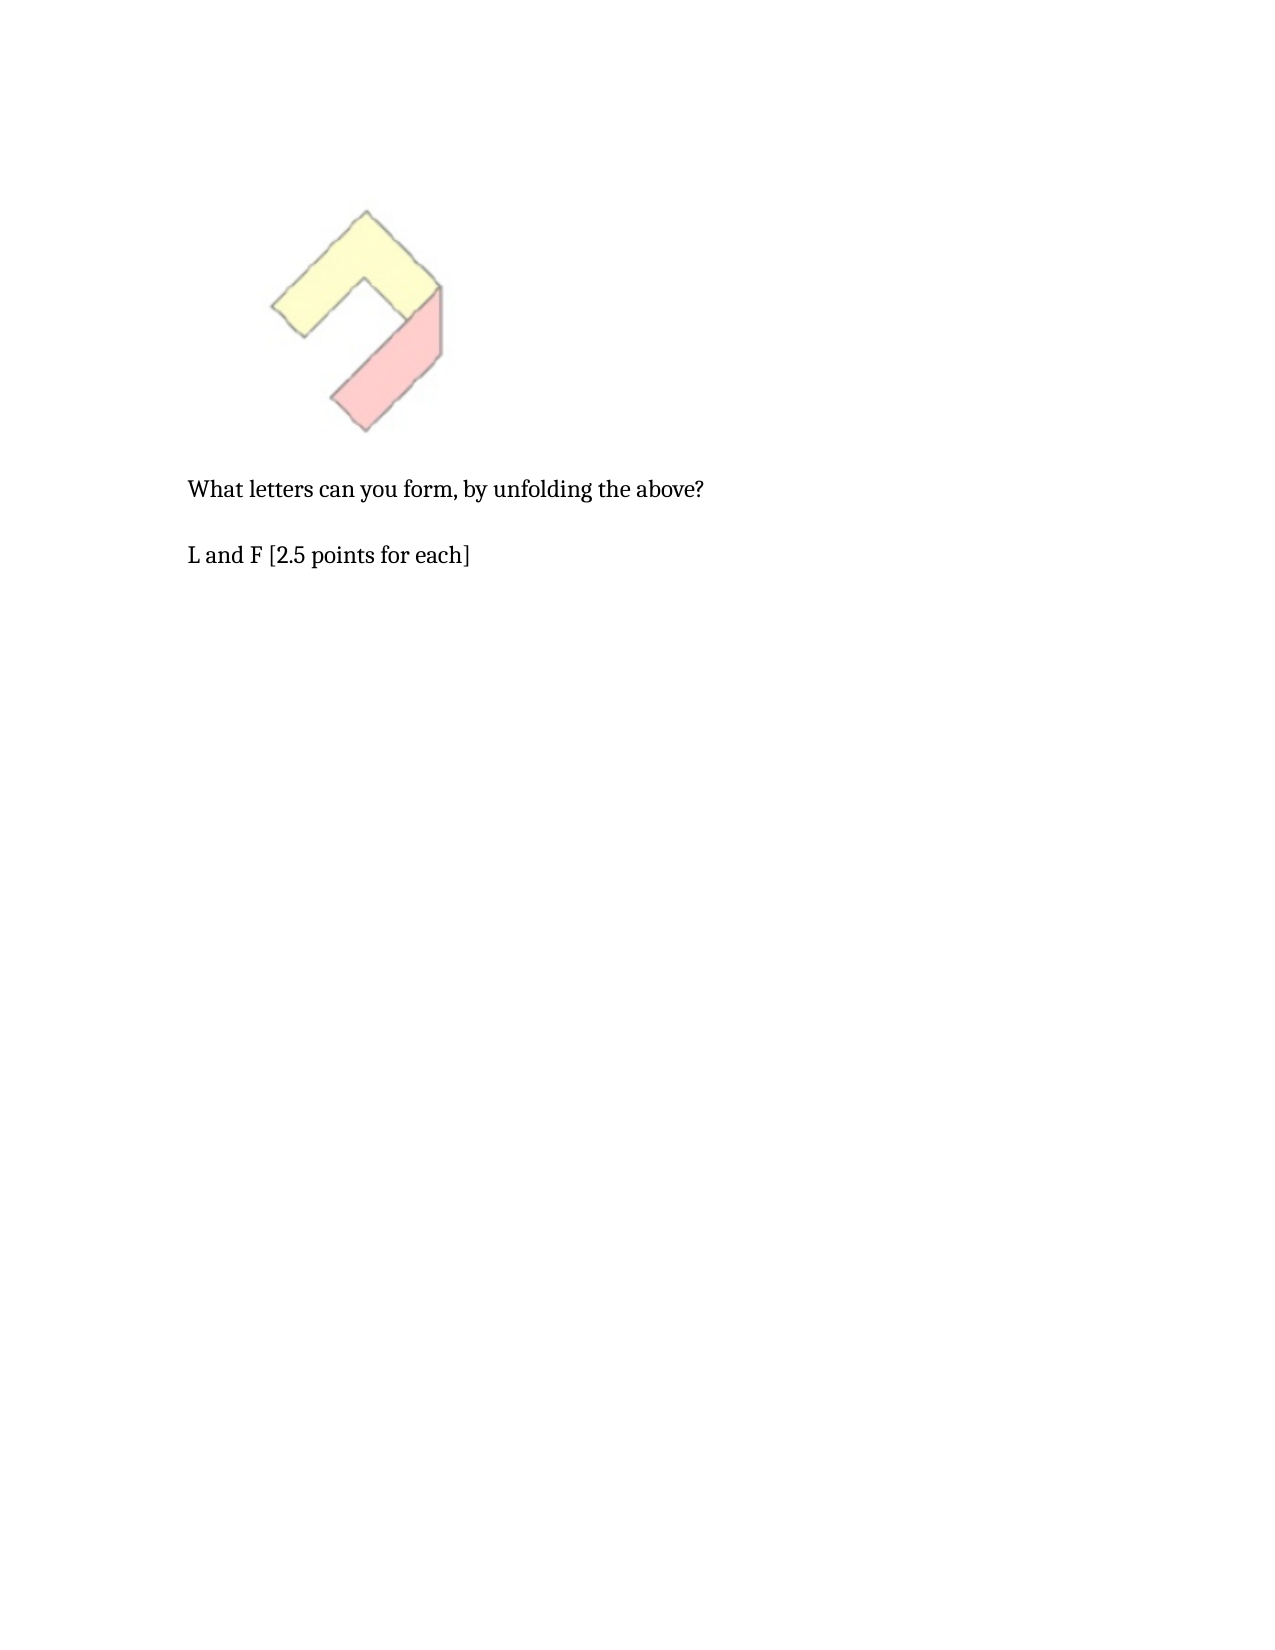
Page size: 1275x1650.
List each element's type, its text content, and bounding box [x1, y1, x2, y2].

text What letters can you form, by unfolding the above? [187, 150, 1087, 504]
text L and F [2.5 points for each] [187, 541, 1087, 570]
picture [242, 173, 455, 471]
